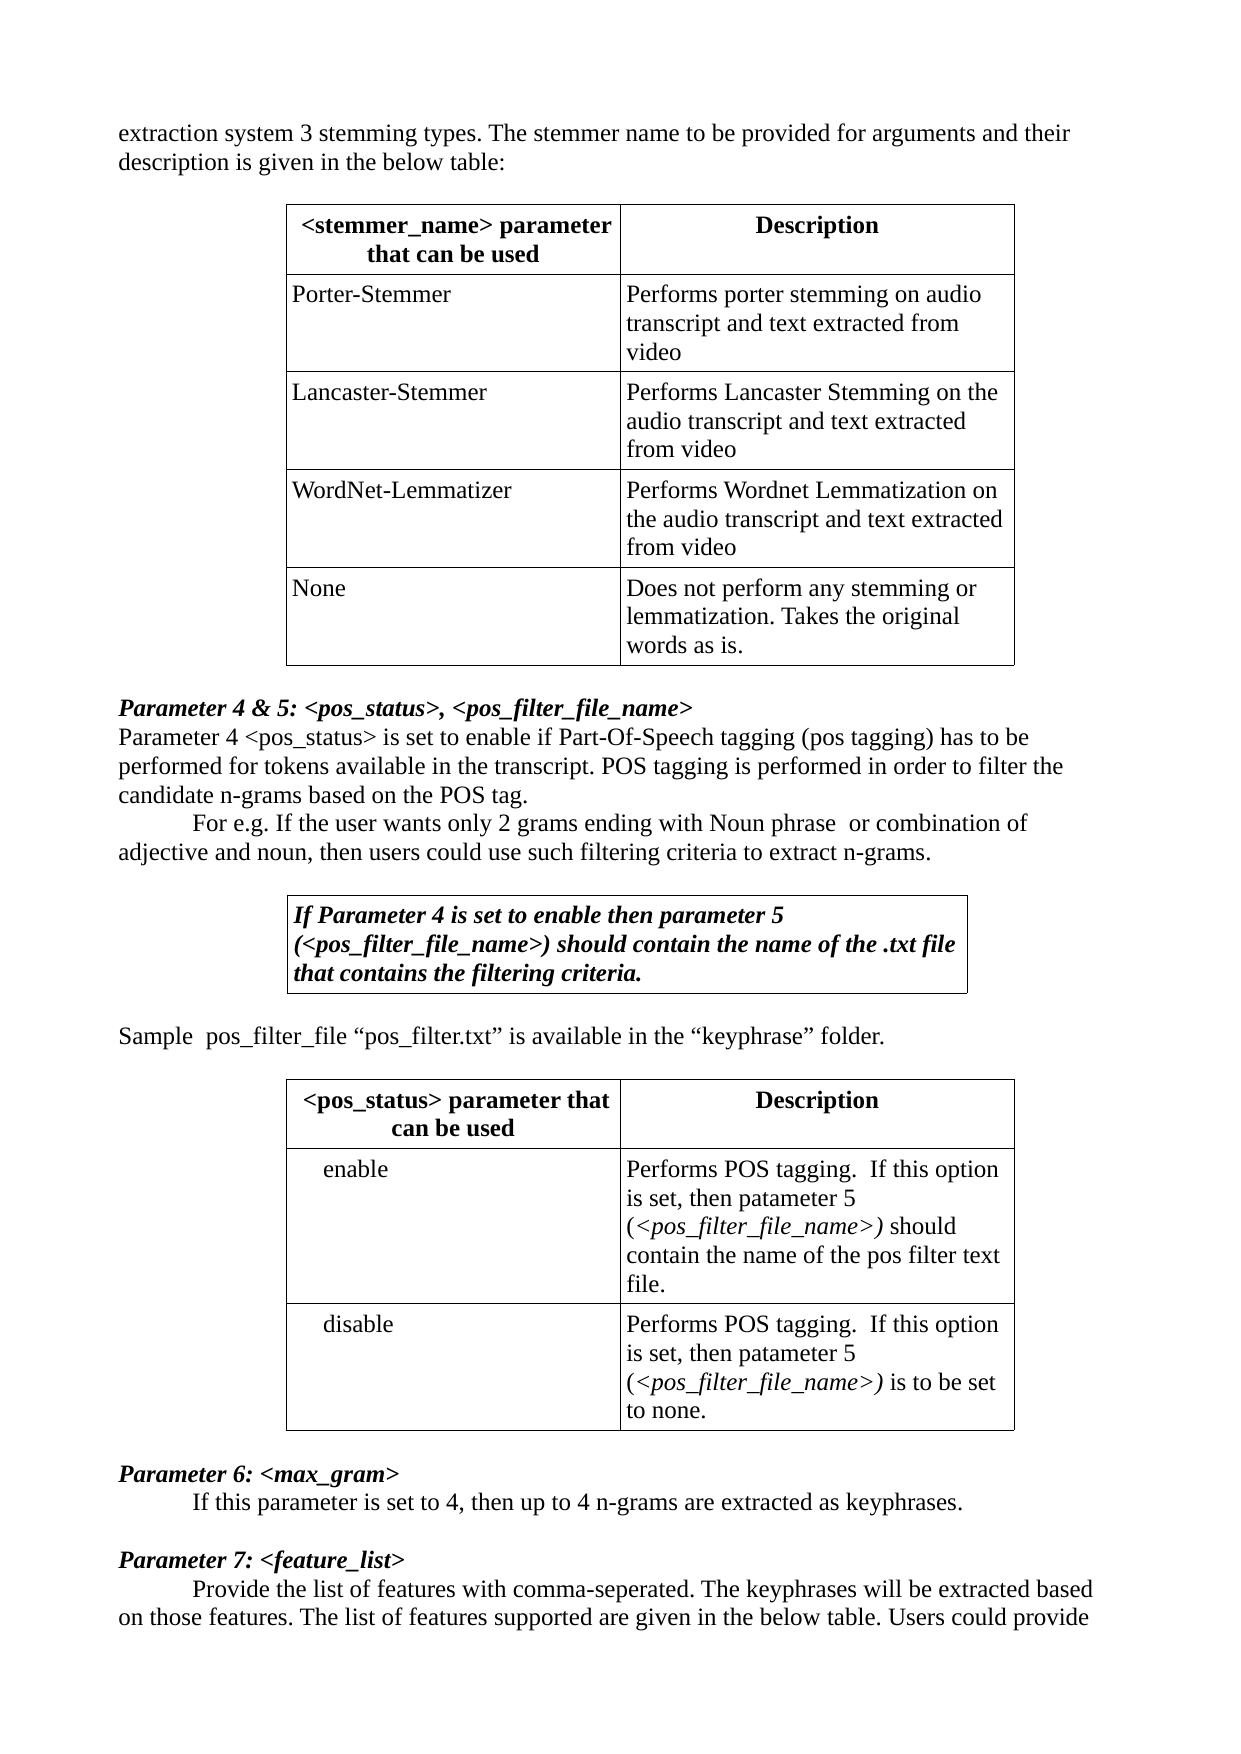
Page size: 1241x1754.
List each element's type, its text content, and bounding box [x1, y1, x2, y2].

text For e.g. If the user wants only 2 grams ending with Noun phrase or combination of adjective and noun, then users could use such filtering criteria to extract n-grams. [118, 808, 1122, 866]
table_cell Performs POS tagging. If this option is set, then patameter 5 (<pos_filter_file_name>) is to be set to none. [621, 1304, 1014, 1430]
table_header If Parameter 4 is set to enable then parameter 5 (<pos_filter_file_name>) should contain the name of the .txt file that contains the filtering criteria. [288, 896, 967, 993]
text Provide the list of features with comma-seperated. The keyphrases will be extracted based on those features. The list of features supported are given in the below table. Users could provide [118, 1574, 1122, 1631]
text Parameter 7: <feature_list> [118, 1545, 1122, 1574]
table_header <pos_status> parameter that can be used [287, 1080, 620, 1148]
table_cell Performs Lancaster Stemming on the audio transcript and text extracted from video [621, 372, 1014, 469]
text extraction system 3 stemming types. The stemmer name to be provided for arguments and their description is given in the below table: [118, 118, 1122, 176]
table_cell WordNet-Lemmatizer [287, 470, 620, 567]
table_cell Porter-Stemmer [287, 275, 620, 371]
table_cell Lancaster-Stemmer [287, 372, 620, 469]
table_cell Performs POS tagging. If this option is set, then patameter 5 (<pos_filter_file_name>) should contain the name of the pos filter text file. [621, 1149, 1014, 1303]
table_header <stemmer_name> parameter that can be used [287, 205, 620, 273]
text If this parameter is set to 4, then up to 4 n-grams are extracted as keyphrases. [118, 1487, 1122, 1516]
table_cell None [287, 568, 620, 665]
table_header Description [621, 1080, 1014, 1148]
text Parameter 4 <pos_status> is set to enable if Part-Of-Speech tagging (pos tagging) has to be performed for tokens available in the transcript. POS tagging is performed in order to filter the candidate n-grams based on the POS tag. [118, 722, 1122, 808]
table_cell disable [287, 1304, 620, 1430]
table_cell enable [287, 1149, 620, 1303]
text Sample pos_filter_file “pos_filter.txt” is available in the “keyphrase” folder. [118, 1021, 1122, 1050]
text Parameter 4 & 5: <pos_status>, <pos_filter_file_name> [118, 693, 1122, 722]
table_cell Performs Wordnet Lemmatization on the audio transcript and text extracted from video [621, 470, 1014, 567]
table_cell Performs porter stemming on audio transcript and text extracted from video [621, 275, 1014, 371]
text Parameter 6: <max_gram> [118, 1459, 1122, 1487]
table_cell Does not perform any stemming or lemmatization. Takes the original words as is. [621, 568, 1014, 665]
table_header Description [621, 205, 1014, 273]
